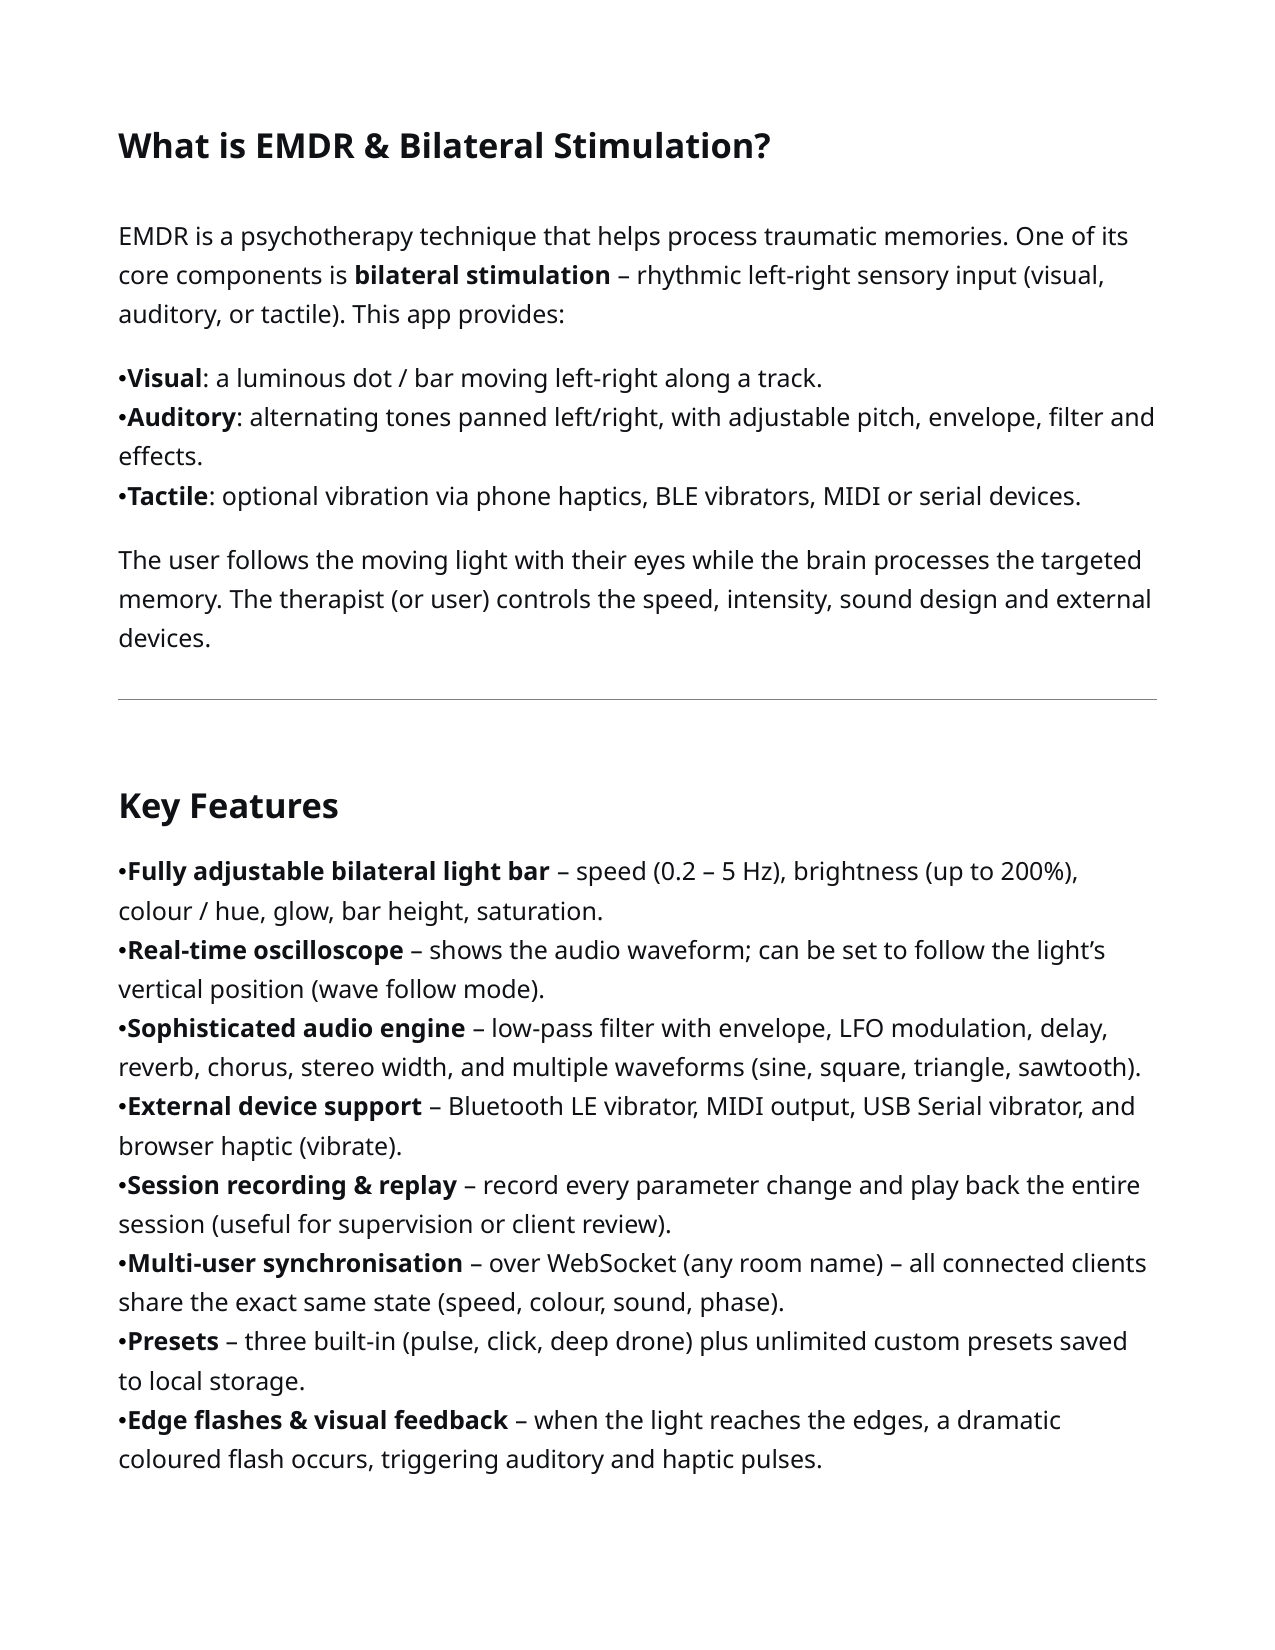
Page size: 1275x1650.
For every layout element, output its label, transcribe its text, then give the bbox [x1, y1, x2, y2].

subtitle Key Features [118, 779, 1157, 829]
list Presets – three built‑in (pulse, click, deep drone) plus unlimited custom presets saved to local storage. [118, 1324, 1157, 1397]
list Real‑time oscilloscope – shows the audio waveform; can be set to follow the light’s vertical position (wave follow mode). [118, 932, 1157, 1006]
subtitle What is EMDR & Bilateral Stimulation? [118, 118, 1157, 168]
list External device support – Bluetooth LE vibrator, MIDI output, USB Serial vibrator, and browser haptic (vibrate). [118, 1089, 1157, 1162]
list Sophisticated audio engine – low‑pass filter with envelope, LFO modulation, delay, reverb, chorus, stereo width, and multiple waveforms (sine, square, triangle, sawtooth). [118, 1011, 1157, 1084]
list Tactile: optional vibration via phone haptics, BLE vibrators, MIDI or serial devices. [118, 478, 1157, 512]
list Session recording & replay – record every parameter change and play back the entire session (useful for supervision or client review). [118, 1167, 1157, 1241]
text The user follows the moving light with their eyes while the brain processes the targeted memory. The therapist (or user) controls the speed, intensity, sound design and external devices. [118, 542, 1157, 655]
list Auditory: alternating tones panned left/right, with adjustable pitch, envelope, filter and effects. [118, 400, 1157, 473]
list Multi‑user synchronisation – over WebSocket (any room name) – all connected clients share the exact same state (speed, colour, sound, phase). [118, 1246, 1157, 1319]
text EMDR is a psychotherapy technique that helps process traumatic memories. One of its core components is bilateral stimulation – rhythmic left‑right sensory input (visual, auditory, or tactile). This app provides: [118, 218, 1157, 331]
list Fully adjustable bilateral light bar – speed (0.2 – 5 Hz), brightness (up to 200%), colour / hue, glow, bar height, saturation. [118, 854, 1157, 927]
list Edge flashes & visual feedback – when the light reaches the edges, a dramatic coloured flash occurs, triggering auditory and haptic pulses. [118, 1402, 1157, 1476]
list Visual: a luminous dot / bar moving left‑right along a track. [118, 361, 1157, 395]
